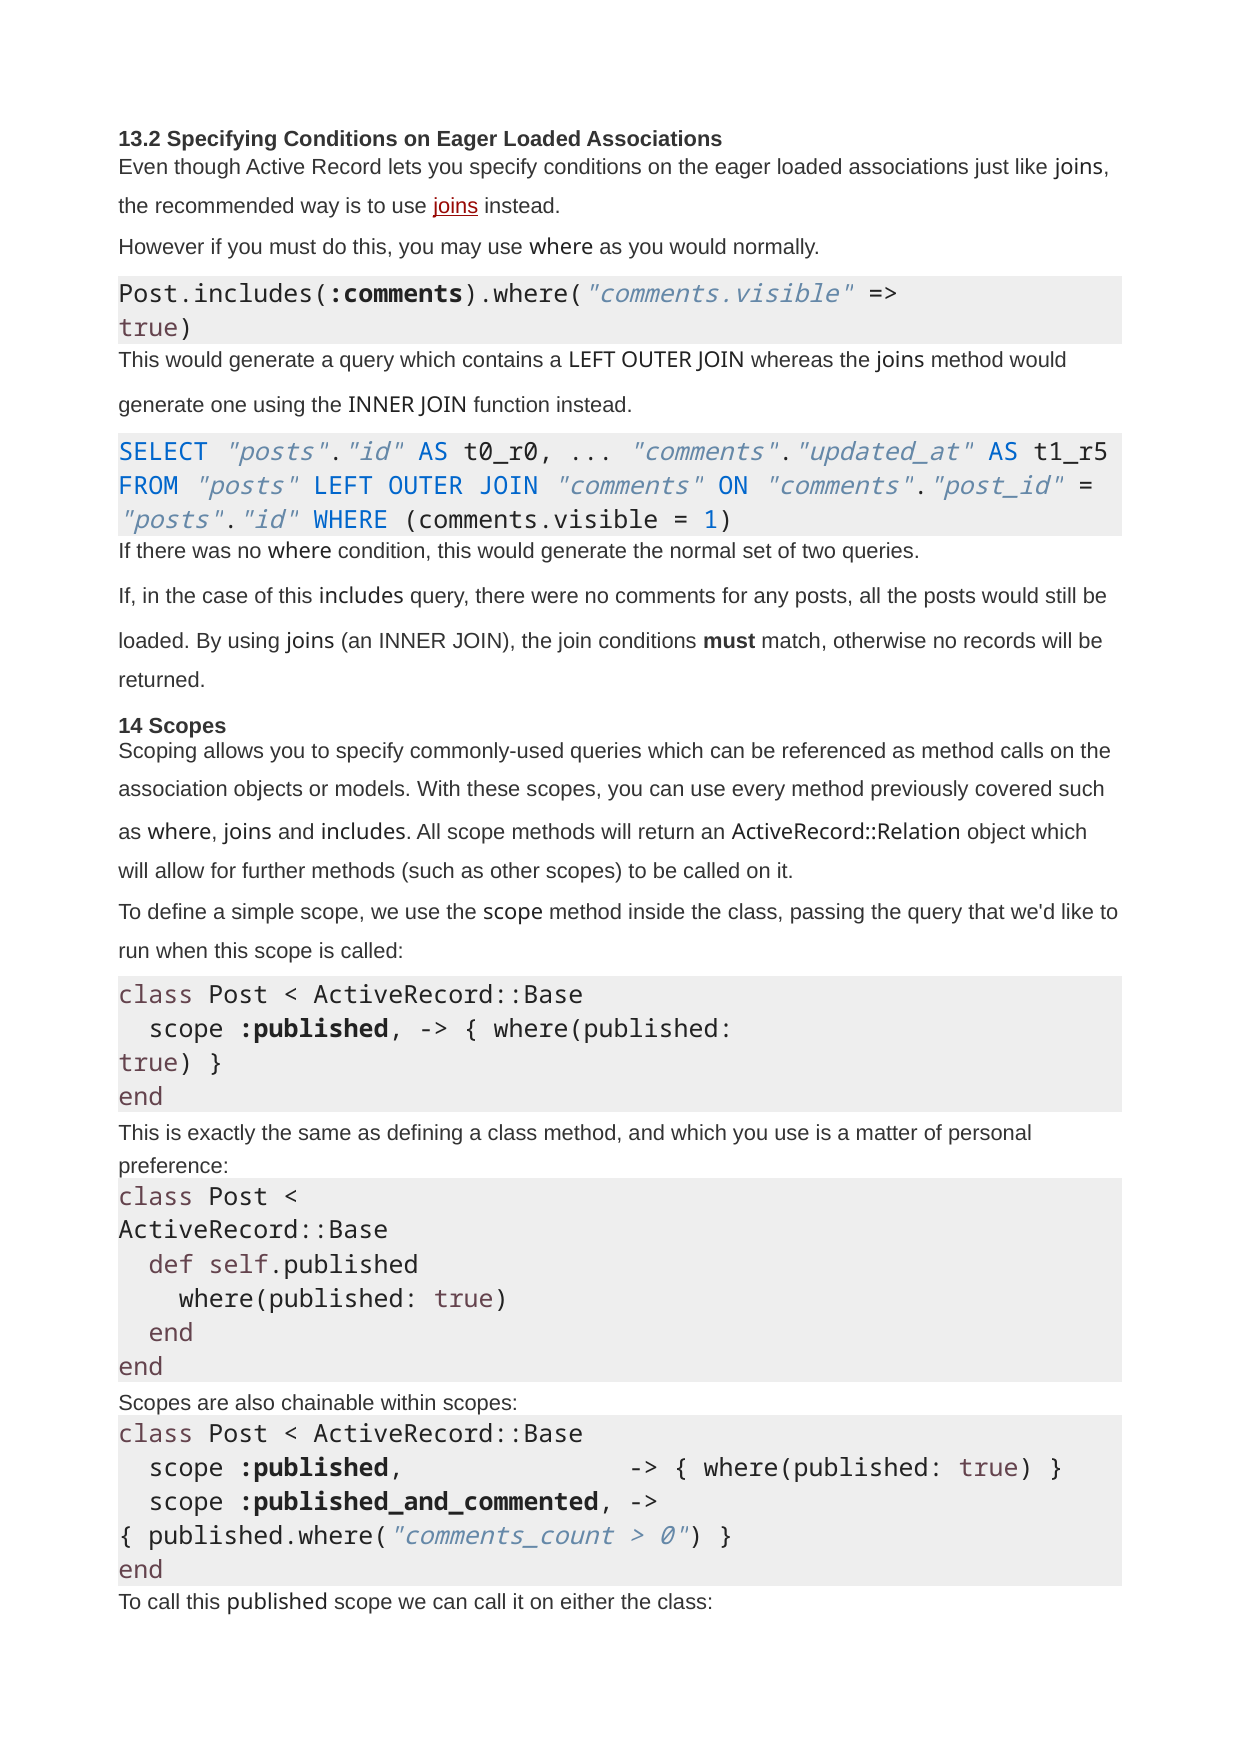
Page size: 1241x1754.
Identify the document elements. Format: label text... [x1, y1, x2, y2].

subtitle 14 Scopes [118, 705, 1122, 738]
text Scoping allows you to specify commonly-used queries which can be referenced as method calls on the association objects or models. With these scopes, you can use every method previously covered such as where, joins and includes. All scope methods will return an ActiveRecord::Relation object which will allow for further methods (such as other scopes) to be called on it. [118, 738, 1122, 883]
table_header class Post < ActiveRecord::Base scope :published, -> { where(published: true) } end [118, 976, 766, 1112]
text However if you must do this, you may use where as you would normally. [118, 231, 1122, 261]
table_header class Post < ActiveRecord::Base scope :published, -> { where(published: true) } scope :published_and_commented, -> { published.where("comments_count > 0") } end [118, 1415, 1122, 1586]
text To call this published scope we can call it on either the class: [118, 1586, 1122, 1615]
text This would generate a query which contains a LEFT OUTER JOIN whereas the joins method would generate one using the INNER JOIN function instead. [118, 344, 1122, 418]
table_header Post.includes(:comments).where("comments.visible" => true) [118, 276, 913, 344]
text If there was no where condition, this would generate the normal set of two queries. [118, 536, 1122, 565]
table_header class Post < ActiveRecord::Base def self.published where(published: true) end end [118, 1178, 519, 1382]
text To define a simple scope, we use the scope method inside the class, passing the query that we'd like to run when this scope is called: [118, 896, 1122, 964]
subtitle 13.2 Specifying Conditions on Eager Loaded Associations [118, 118, 1122, 151]
table_header SELECT "posts"."id" AS t0_r0, ... "comments"."updated_at" AS t1_r5 FROM "posts" LEFT OUTER JOIN "comments" ON "comments"."post_id" = "posts"."id" WHERE (comments.visible = 1) [118, 433, 1122, 536]
text If, in the case of this includes query, there were no comments for any posts, all the posts would still be loaded. By using joins (an INNER JOIN), the join conditions must match, otherwise no records will be returned. [118, 580, 1122, 692]
text Scopes are also chainable within scopes: [118, 1382, 1122, 1415]
text This is exactly the same as defining a class method, and which you use is a matter of personal preference: [118, 1112, 1122, 1178]
text Even though Active Record lets you specify conditions on the eager loaded associations just like joins, the recommended way is to use joins instead. [118, 151, 1122, 218]
